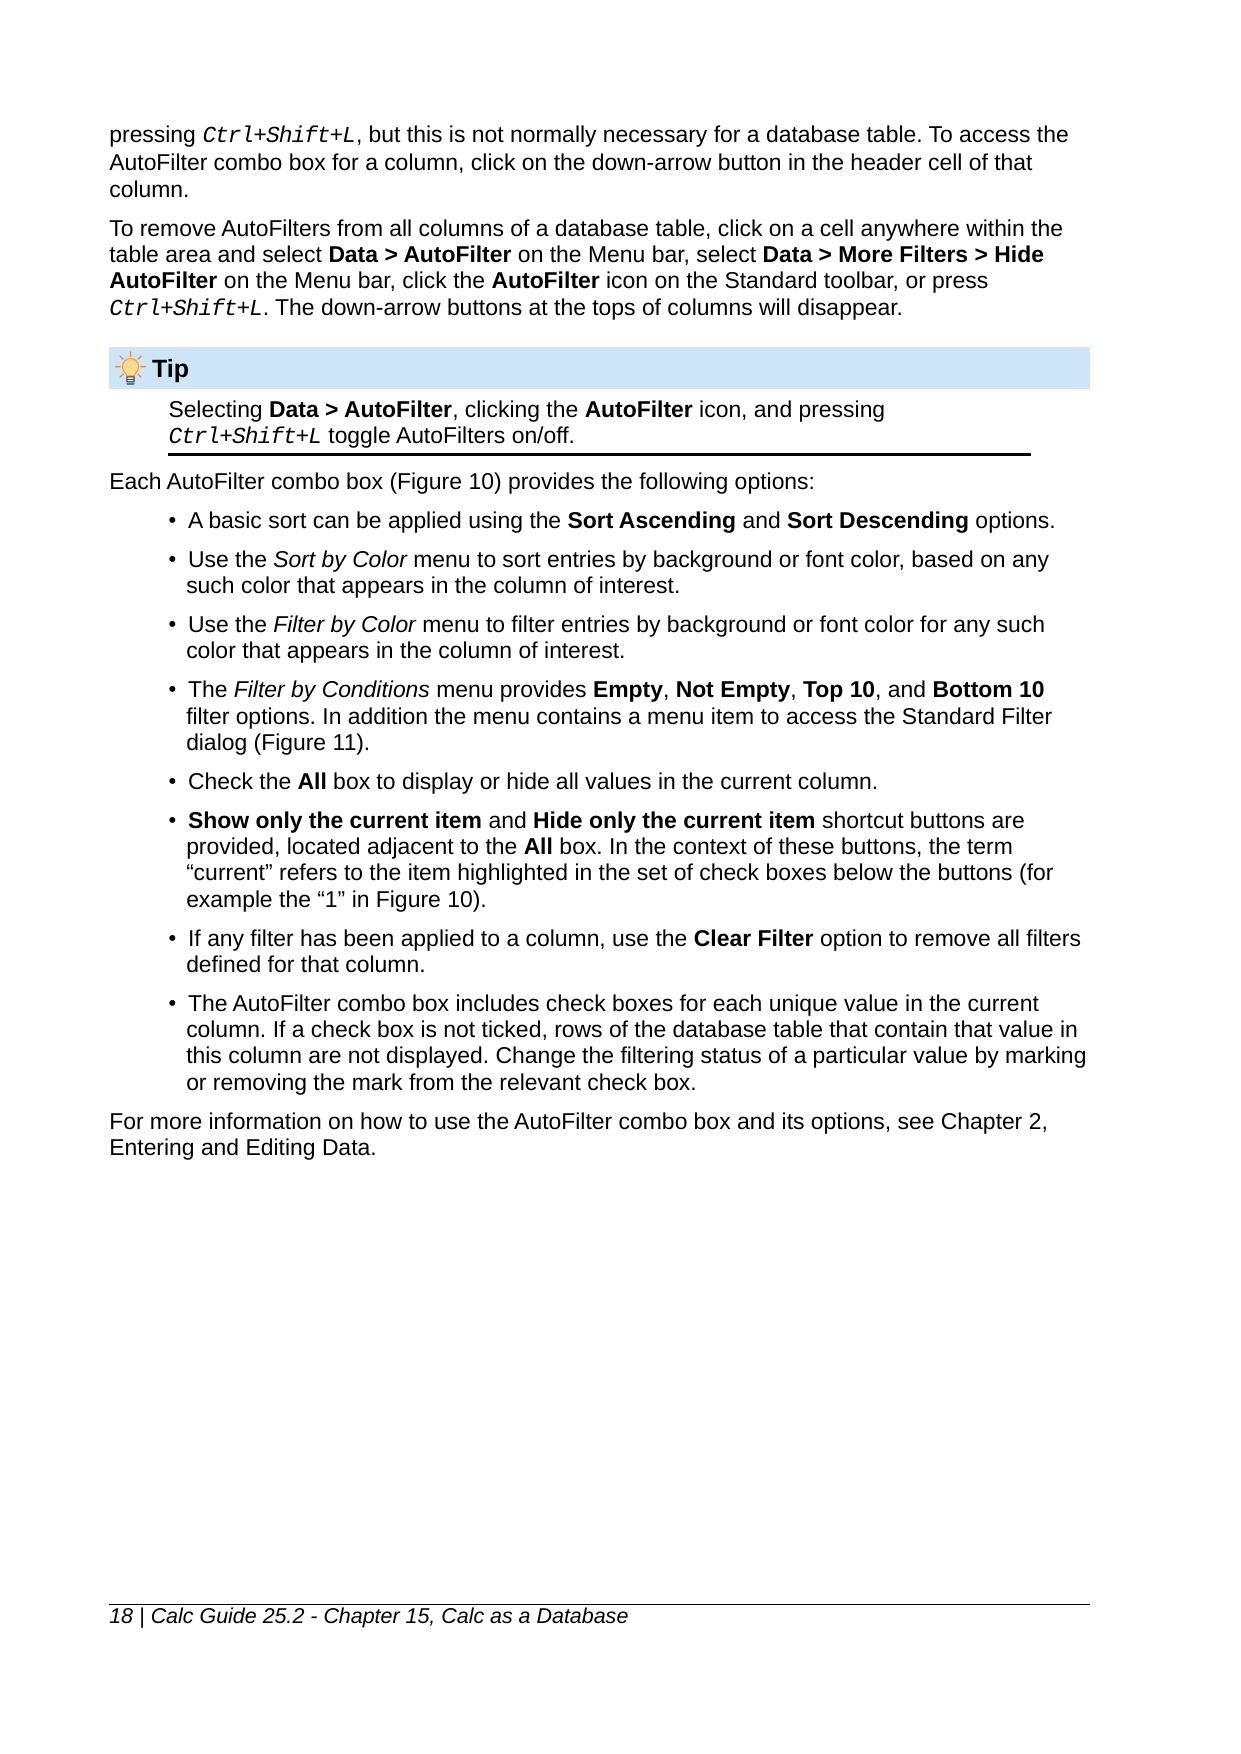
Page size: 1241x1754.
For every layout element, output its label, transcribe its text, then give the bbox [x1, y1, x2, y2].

text To remove AutoFilters from all columns of a database table, click on a cell anywhere within the table area and select Data > AutoFilter on the Menu bar, select Data > More Filters > Hide AutoFilter on the Menu bar, click the AutoFilter icon on the Standard toolbar, or press Ctrl+Shift+L. The down-arrow buttons at the tops of columns will disappear. [109, 214, 1090, 322]
list The AutoFilter combo box includes check boxes for each unique value in the current column. If a check box is not ticked, rows of the database table that contain that value in this column are not displayed. Change the filtering status of a particular value by marking or removing the mark from the relevant check box. [168, 990, 1090, 1095]
list If any filter has been applied to a column, use the Clear Filter option to remove all filters defined for that column. [168, 924, 1090, 977]
list Show only the current item and Hide only the current item shortcut buttons are provided, located adjacent to the All box. In the context of these buttons, the term “current” refers to the item highlighted in the set of check boxes below the buttons (for example the “1” in Figure 10). [168, 807, 1090, 912]
text For more information on how to use the AutoFilter combo box and its options, see Chapter 2, Entering and Editing Data. [109, 1108, 1090, 1160]
list A basic sort can be applied using the Sort Ascending and Sort Descending options. [168, 507, 1090, 533]
text Selecting Data > AutoFilter, clicking the AutoFilter icon, and pressing Ctrl+Shift+L toggle AutoFilters on/off. [168, 396, 1031, 453]
list Use the Sort by Color menu to sort entries by background or font color, based on any such color that appears in the column of interest. [168, 546, 1090, 598]
text pressing Ctrl+Shift+L, but this is not normally necessary for a database table. To access the AutoFilter combo box for a column, click on the down-arrow button in the header cell of that column. [109, 121, 1090, 202]
subtitle Tip [151, 347, 1090, 389]
list Use the Filter by Color menu to filter entries by background or font color for any such color that appears in the column of interest. [168, 611, 1090, 664]
list Check the All box to display or hide all values in the current column. [168, 768, 1090, 794]
list Each AutoFilter combo box (Figure 10) provides the following options: [109, 468, 1090, 494]
list The Filter by Conditions menu provides Empty, Not Empty, Top 10, and Bottom 10 filter options. In addition the menu contains a menu item to access the Standard Filter dialog (Figure 11). [168, 676, 1090, 755]
